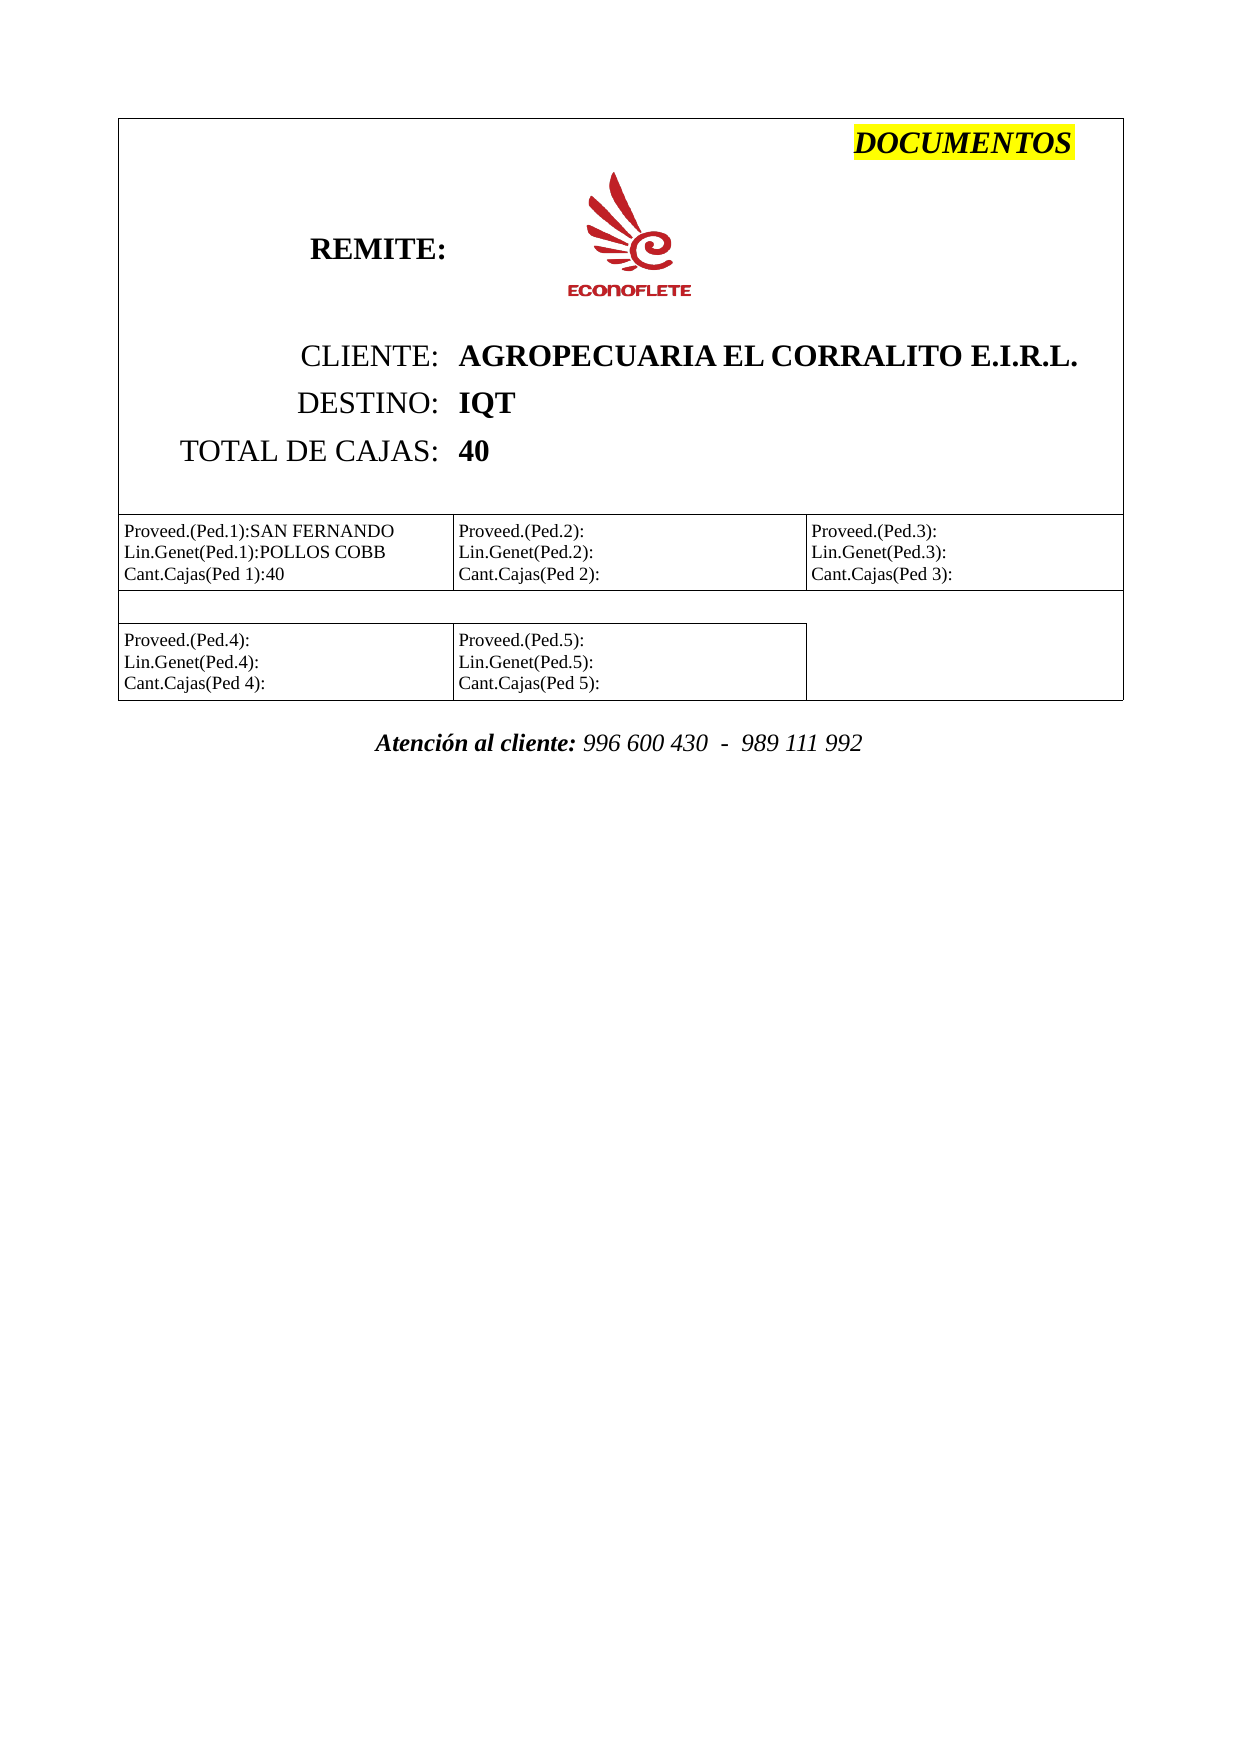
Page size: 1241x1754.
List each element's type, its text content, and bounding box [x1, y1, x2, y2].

table_cell DESTINO: [119, 379, 453, 426]
table_cell Proveed.(Ped.3): Lin.Genet(Ped.3): Cant.Cajas(Ped 3): [807, 515, 1123, 590]
table_cell [119, 591, 453, 623]
table_header DOCUMENTOS [806, 119, 1123, 166]
table_cell Proveed.(Ped.4): Lin.Genet(Ped.4): Cant.Cajas(Ped 4): [119, 624, 453, 699]
table_cell Proveed.(Ped.1):SAN FERNANDO Lin.Genet(Ped.1):POLLOS COBB Cant.Cajas(Ped 1):40 [119, 515, 453, 590]
table_header [119, 119, 453, 166]
table_cell [119, 474, 453, 514]
table_cell CLIENTE: [119, 332, 453, 379]
text Atención al cliente: 996 600 430 - 989 111 992 [118, 728, 1122, 757]
table_cell [806, 591, 1123, 623]
table_header [453, 119, 806, 166]
picture [552, 171, 707, 297]
table_cell [807, 623, 1123, 699]
table_cell AGROPECUARIA EL CORRALITO E.I.R.L. [453, 332, 1123, 379]
table_cell [806, 166, 1123, 332]
table_cell REMITE: [119, 166, 453, 332]
table_cell Proveed.(Ped.5): Lin.Genet(Ped.5): Cant.Cajas(Ped 5): [454, 624, 806, 699]
table_cell Proveed.(Ped.2): Lin.Genet(Ped.2): Cant.Cajas(Ped 2): [454, 515, 806, 590]
table_cell IQT [453, 379, 806, 426]
table_cell [806, 474, 1123, 514]
table_cell [806, 379, 1123, 426]
table_cell TOTAL DE CAJAS: [119, 426, 453, 474]
table_cell [453, 166, 806, 332]
table_cell 40 [453, 426, 1123, 474]
table_cell [453, 474, 806, 514]
table_cell [453, 591, 806, 623]
